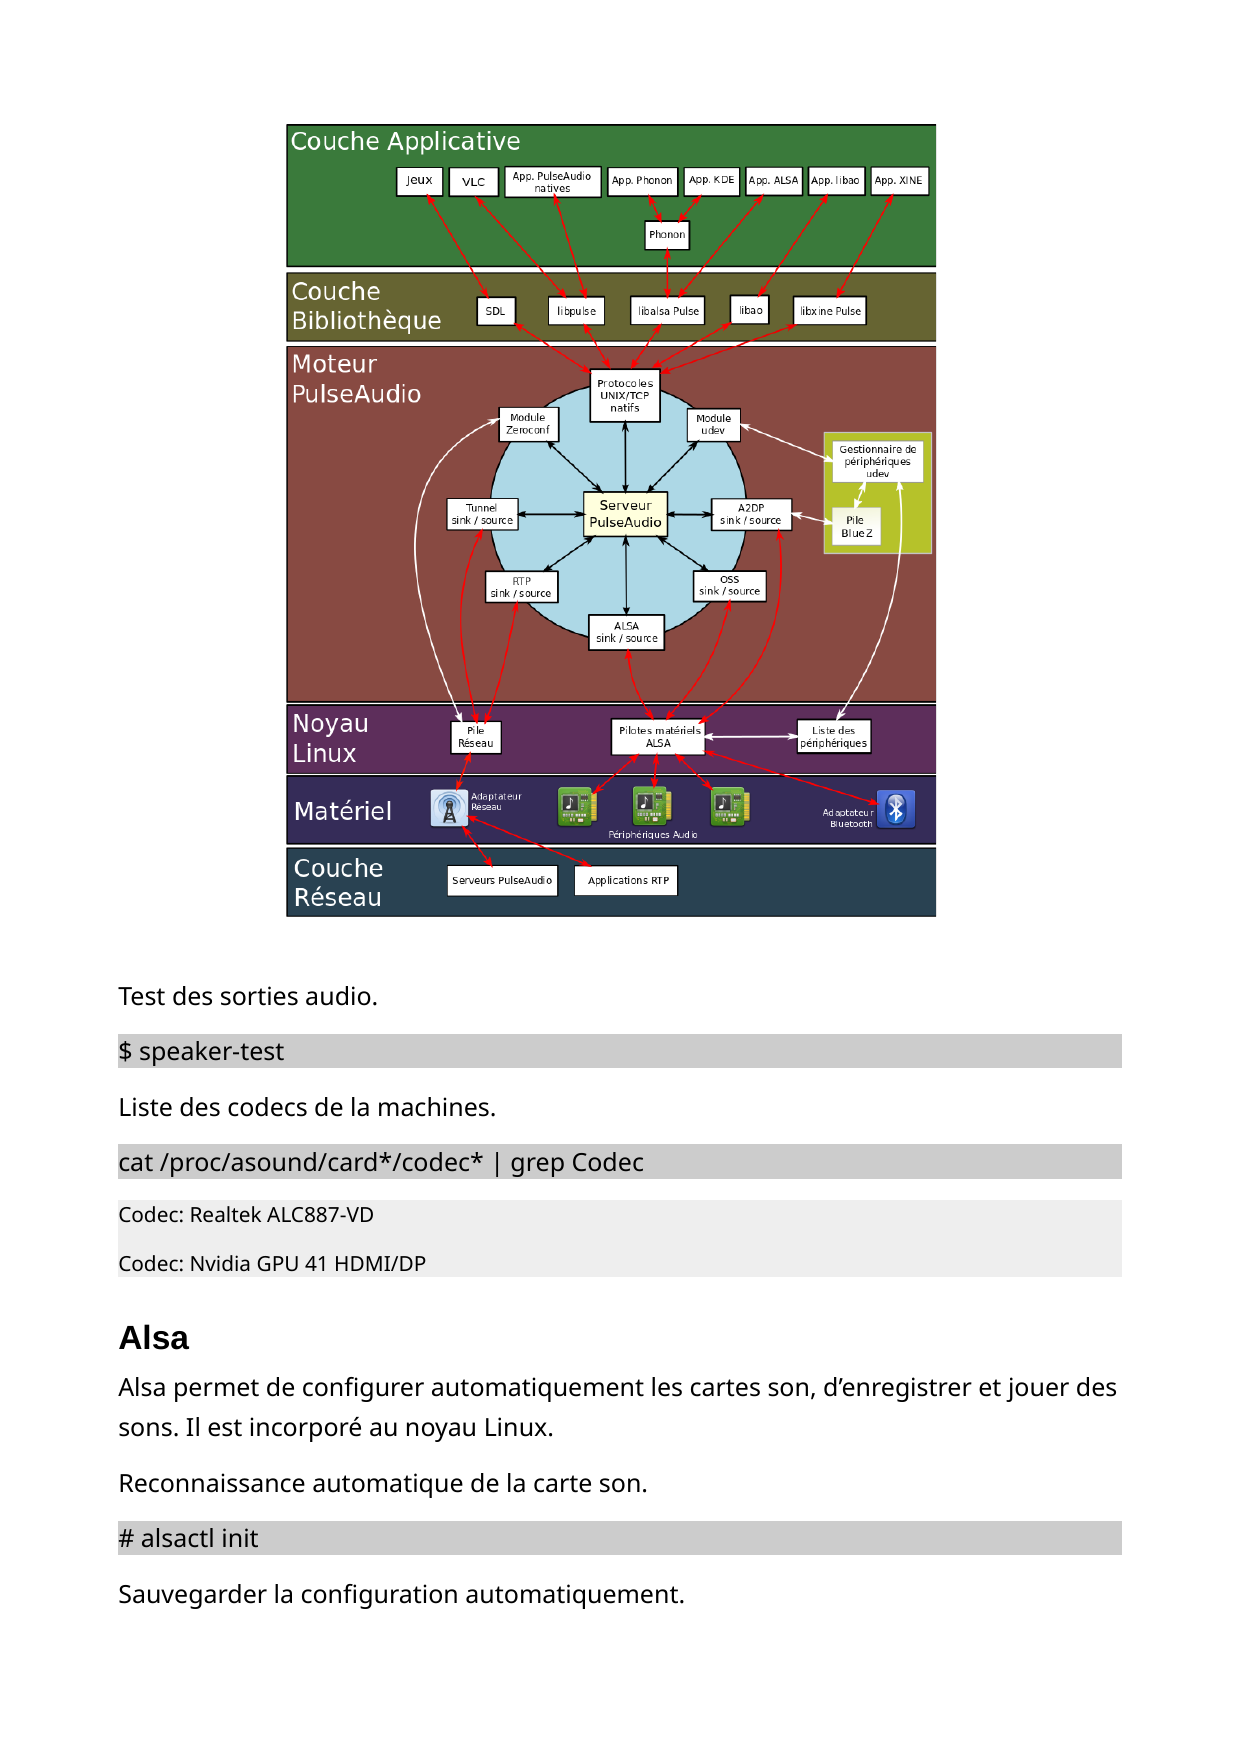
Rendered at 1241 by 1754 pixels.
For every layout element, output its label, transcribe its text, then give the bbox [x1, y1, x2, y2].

text Liste des codecs de la machines. [118, 1089, 1122, 1123]
text Codec: Nvidia GPU 41 HDMI/DP [118, 1249, 1122, 1277]
text $ speaker-test [284, 1034, 1122, 1068]
text Reconnaissance automatique de la carte son. [118, 1466, 1122, 1499]
text Codec: Realtek ALC887-VD [118, 1200, 1122, 1228]
text cat /proc/asound/card*/codec* | grep Codec [118, 1144, 1122, 1179]
picture [286, 124, 937, 917]
text Test des sorties audio. [118, 978, 1122, 1012]
subtitle Alsa [118, 1318, 1122, 1357]
text Sauvegarder la configuration automatiquement. [118, 1576, 1122, 1610]
text # alsactl init [259, 1521, 1122, 1555]
text Alsa permet de configurer automatiquement les cartes son, d’enregistrer et jouer des sons. Il est incorporé au noyau Linux. [118, 1369, 1122, 1444]
